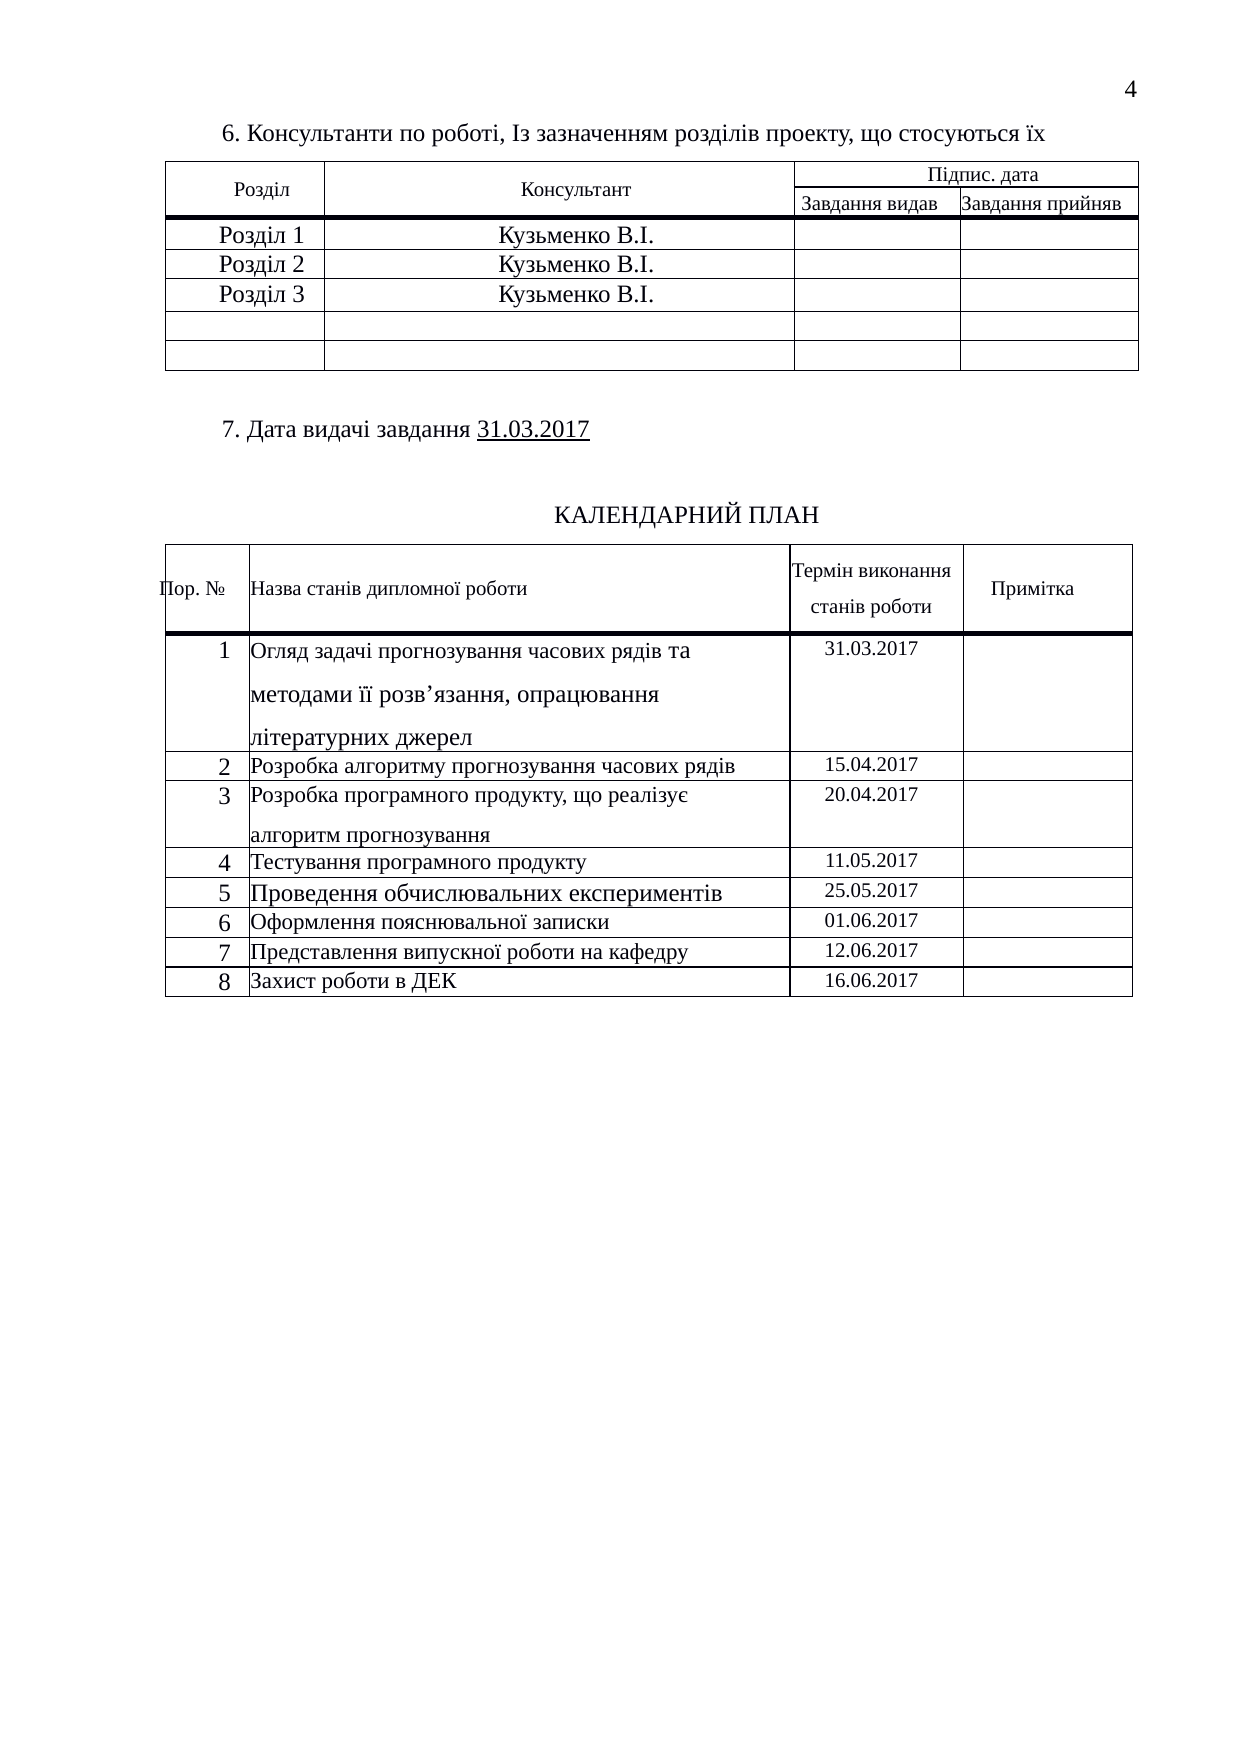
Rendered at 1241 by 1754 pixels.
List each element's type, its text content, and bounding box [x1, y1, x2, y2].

table_cell Розділ 2 [166, 250, 324, 278]
table_cell Розділ 3 [166, 279, 324, 311]
table_cell [964, 908, 1132, 937]
table_cell [964, 878, 1132, 907]
table_cell Тестування програмного продукту [250, 848, 789, 877]
table_cell 16.06.2017 [791, 968, 963, 996]
table_cell [795, 341, 960, 370]
table_cell 3 [166, 781, 249, 847]
table_cell [964, 968, 1132, 996]
table_cell 12.06.2017 [791, 938, 963, 966]
table_cell [795, 279, 960, 311]
table_cell Розділ 1 [166, 220, 324, 248]
text Студент Кривоносов О.Д. [177, 1083, 1152, 1242]
table_cell Завдання прийняв [961, 188, 1138, 215]
table_cell 7 [166, 938, 249, 966]
table_header Назва станiв дипломної роботи [250, 545, 789, 631]
table_cell [964, 781, 1132, 847]
text КАЛЕНДАРНИЙ ПЛАН [177, 501, 1152, 529]
table_header Розділ [166, 162, 324, 215]
table_cell Розробка алгоритму прогнозування часових рядів [250, 752, 789, 780]
table_cell 8 [166, 968, 249, 996]
table_cell [325, 312, 794, 340]
table_cell [964, 752, 1132, 780]
table_cell 11.05.2017 [791, 848, 963, 877]
table_cell [964, 636, 1132, 751]
table_cell [795, 250, 960, 278]
table_cell 25.05.2017 [791, 878, 963, 907]
table_cell [166, 312, 324, 340]
table_header Термiн виконання станiв роботи [791, 545, 963, 631]
table_header Підпис. дата [795, 162, 1138, 186]
table_cell 2 [166, 752, 249, 780]
text Керівник роботи __Кузьменко В.І. [177, 1486, 1152, 1558]
table_cell 5 [166, 878, 249, 907]
table_header Примітка [964, 545, 1132, 631]
table_cell [961, 279, 1138, 311]
table_cell [795, 312, 960, 340]
table_cell Кузьменко В.І. [325, 220, 794, 248]
table_header Консультант [325, 162, 794, 215]
table_header Пор. № [166, 545, 249, 631]
table_cell Кузьменко В.І. [325, 279, 794, 311]
table_cell [961, 250, 1138, 278]
table_cell Проведення обчислювальних експериментів [250, 878, 789, 907]
table_cell 4 [166, 848, 249, 877]
table_cell [961, 220, 1138, 248]
table_cell [166, 341, 324, 370]
table_cell [961, 341, 1138, 370]
text 6. Консультанти по роботі, Із зазначенням розділів проекту, що стосуються їх [177, 118, 1152, 147]
table_cell 1 [166, 636, 249, 751]
table_cell [964, 848, 1132, 877]
table_cell Огляд задачі прогнозування часових рядів та методами її розв’язання, опрацювання літературних джерел [250, 636, 789, 751]
table_cell [961, 312, 1138, 340]
table_cell Оформлення пояснювальної записки [250, 908, 789, 937]
table_cell [964, 938, 1132, 966]
table_cell Кузьменко В.І. [325, 250, 794, 278]
table_cell [325, 341, 794, 370]
table_cell 6 [166, 908, 249, 937]
text (підпис) (прізвище та ініціали) [177, 1256, 1152, 1448]
table_cell 01.06.2017 [791, 908, 963, 937]
table_cell Захист роботи в ДЕК [250, 968, 789, 996]
table_cell 15.04.2017 [791, 752, 963, 780]
table_cell 20.04.2017 [791, 781, 963, 847]
table_cell Представлення випускної роботи на кафедру [250, 938, 789, 966]
table_cell Завдання видав [795, 188, 960, 215]
table_cell Розробка програмного продукту, що реалізує алгоритм прогнозування [250, 781, 789, 847]
text 7. Дата видачі завдання 31.03.2017 [177, 414, 1152, 443]
table_cell 31.03.2017 [791, 636, 963, 751]
table_cell [795, 220, 960, 248]
